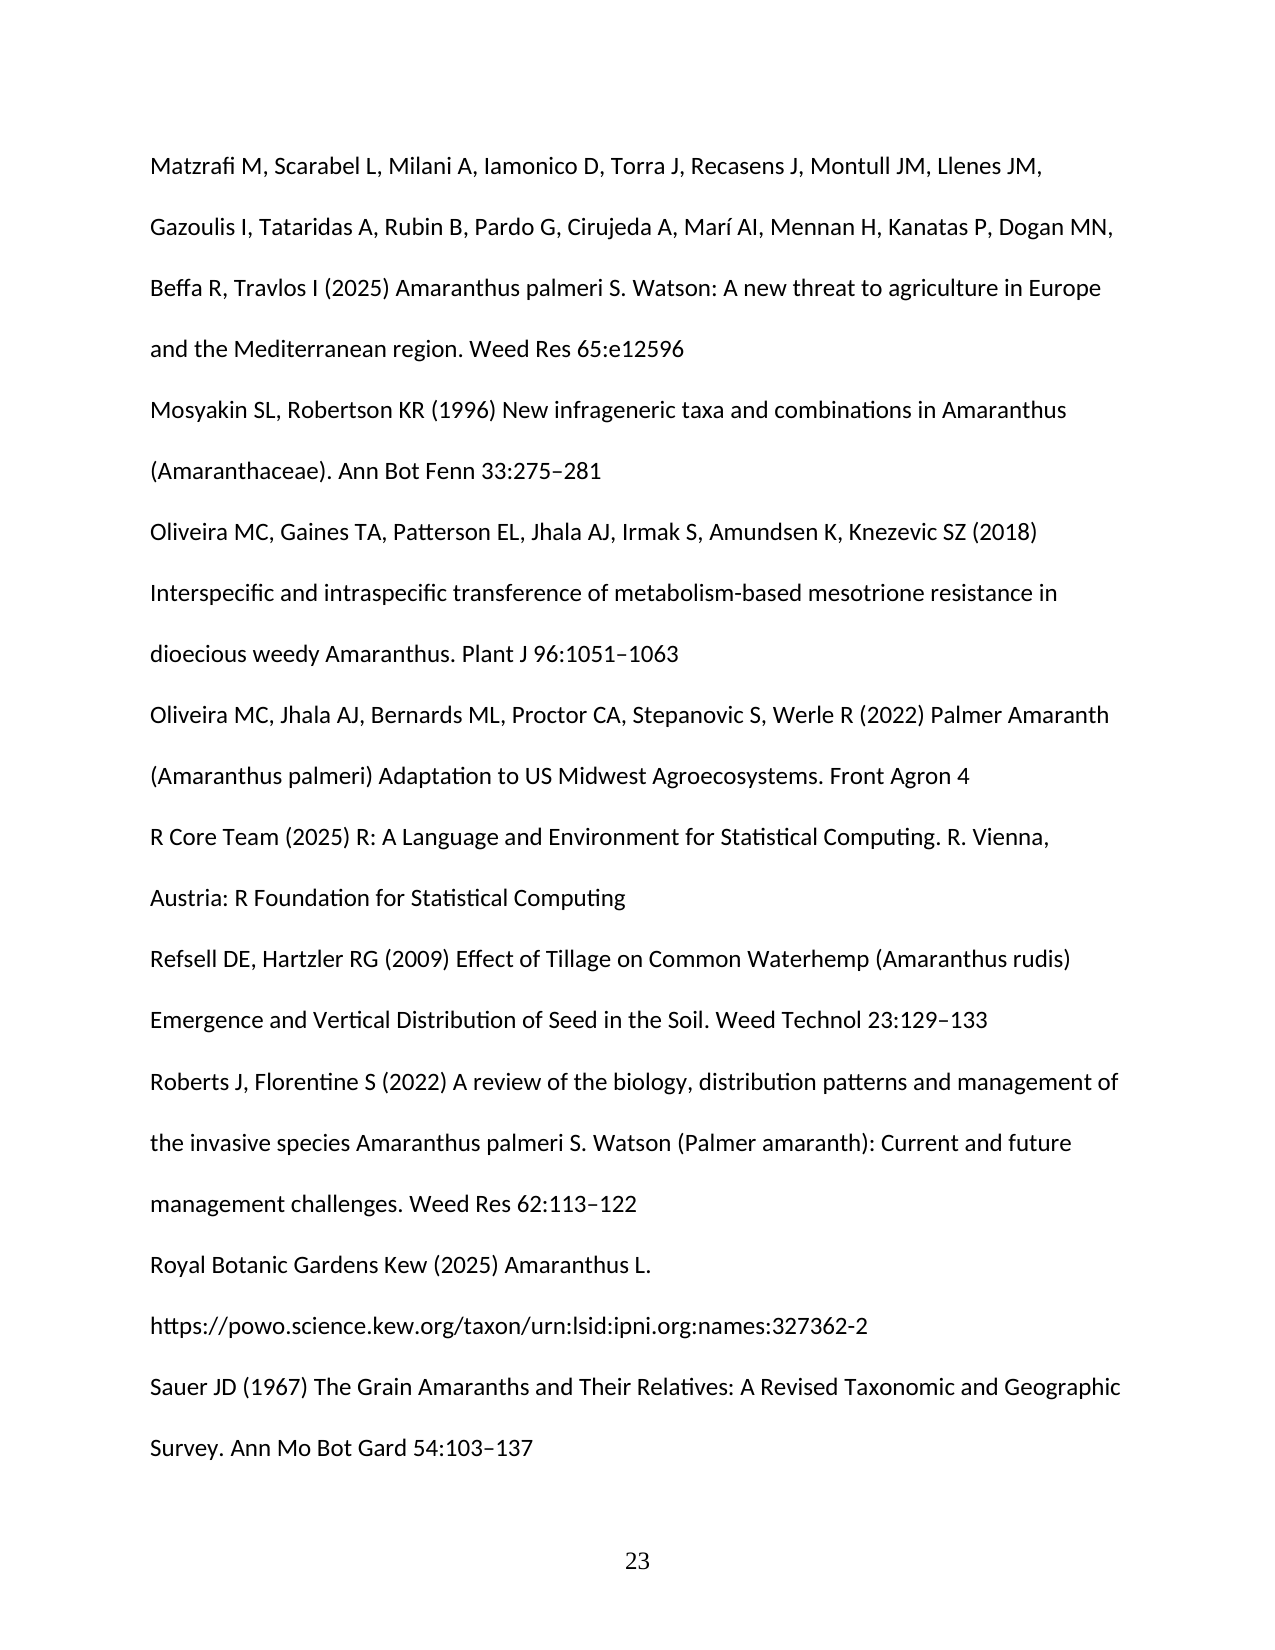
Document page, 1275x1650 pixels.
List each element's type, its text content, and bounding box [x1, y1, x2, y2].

text Royal Botanic Gardens Kew (2025) Amaranthus L. https://powo.science.kew.org/taxon/urn:lsid:ipni.org:names:327362-2 [150, 1249, 1125, 1340]
text Matzrafi M, Scarabel L, Milani A, Iamonico D, Torra J, Recasens J, Montull JM, Llenes JM, Gazoulis I, Tataridas A, Rubin B, Pardo G, Cirujeda A, Marí AI, Mennan H, Kanatas P, Dogan MN, Beffa R, Travlos I (2025) Amaranthus palmeri S. Watson: A new threat to agriculture in Europe and the Mediterranean region. Weed Res 65:e12596 [150, 150, 1125, 364]
text R Core Team (2025) R: A Language and Environment for Statistical Computing. R. Vienna, Austria: R Foundation for Statistical Computing [150, 821, 1125, 913]
text Oliveira MC, Jhala AJ, Bernards ML, Proctor CA, Stepanovic S, Werle R (2022) Palmer Amaranth (Amaranthus palmeri) Adaptation to US Midwest Agroecosystems. Front Agron 4 [150, 699, 1125, 791]
text Refsell DE, Hartzler RG (2009) Effect of Tillage on Common Waterhemp (Amaranthus rudis) Emergence and Vertical Distribution of Seed in the Soil. Weed Technol 23:129–133 [150, 943, 1125, 1035]
text Oliveira MC, Gaines TA, Patterson EL, Jhala AJ, Irmak S, Amundsen K, Knezevic SZ (2018) Interspecific and intraspecific transference of metabolism-based mesotrione resistance in dioecious weedy Amaranthus. Plant J 96:1051–1063 [150, 516, 1125, 669]
text Sauer JD (1967) The Grain Amaranths and Their Relatives: A Revised Taxonomic and Geographic Survey. Ann Mo Bot Gard 54:103–137 [150, 1371, 1125, 1462]
text Roberts J, Florentine S (2022) A review of the biology, distribution patterns and management of the invasive species Amaranthus palmeri S. Watson (Palmer amaranth): Current and future management challenges. Weed Res 62:113–122 [150, 1066, 1125, 1218]
text Mosyakin SL, Robertson KR (1996) New infrageneric taxa and combinations in Amaranthus (Amaranthaceae). Ann Bot Fenn 33:275–281 [150, 394, 1125, 486]
